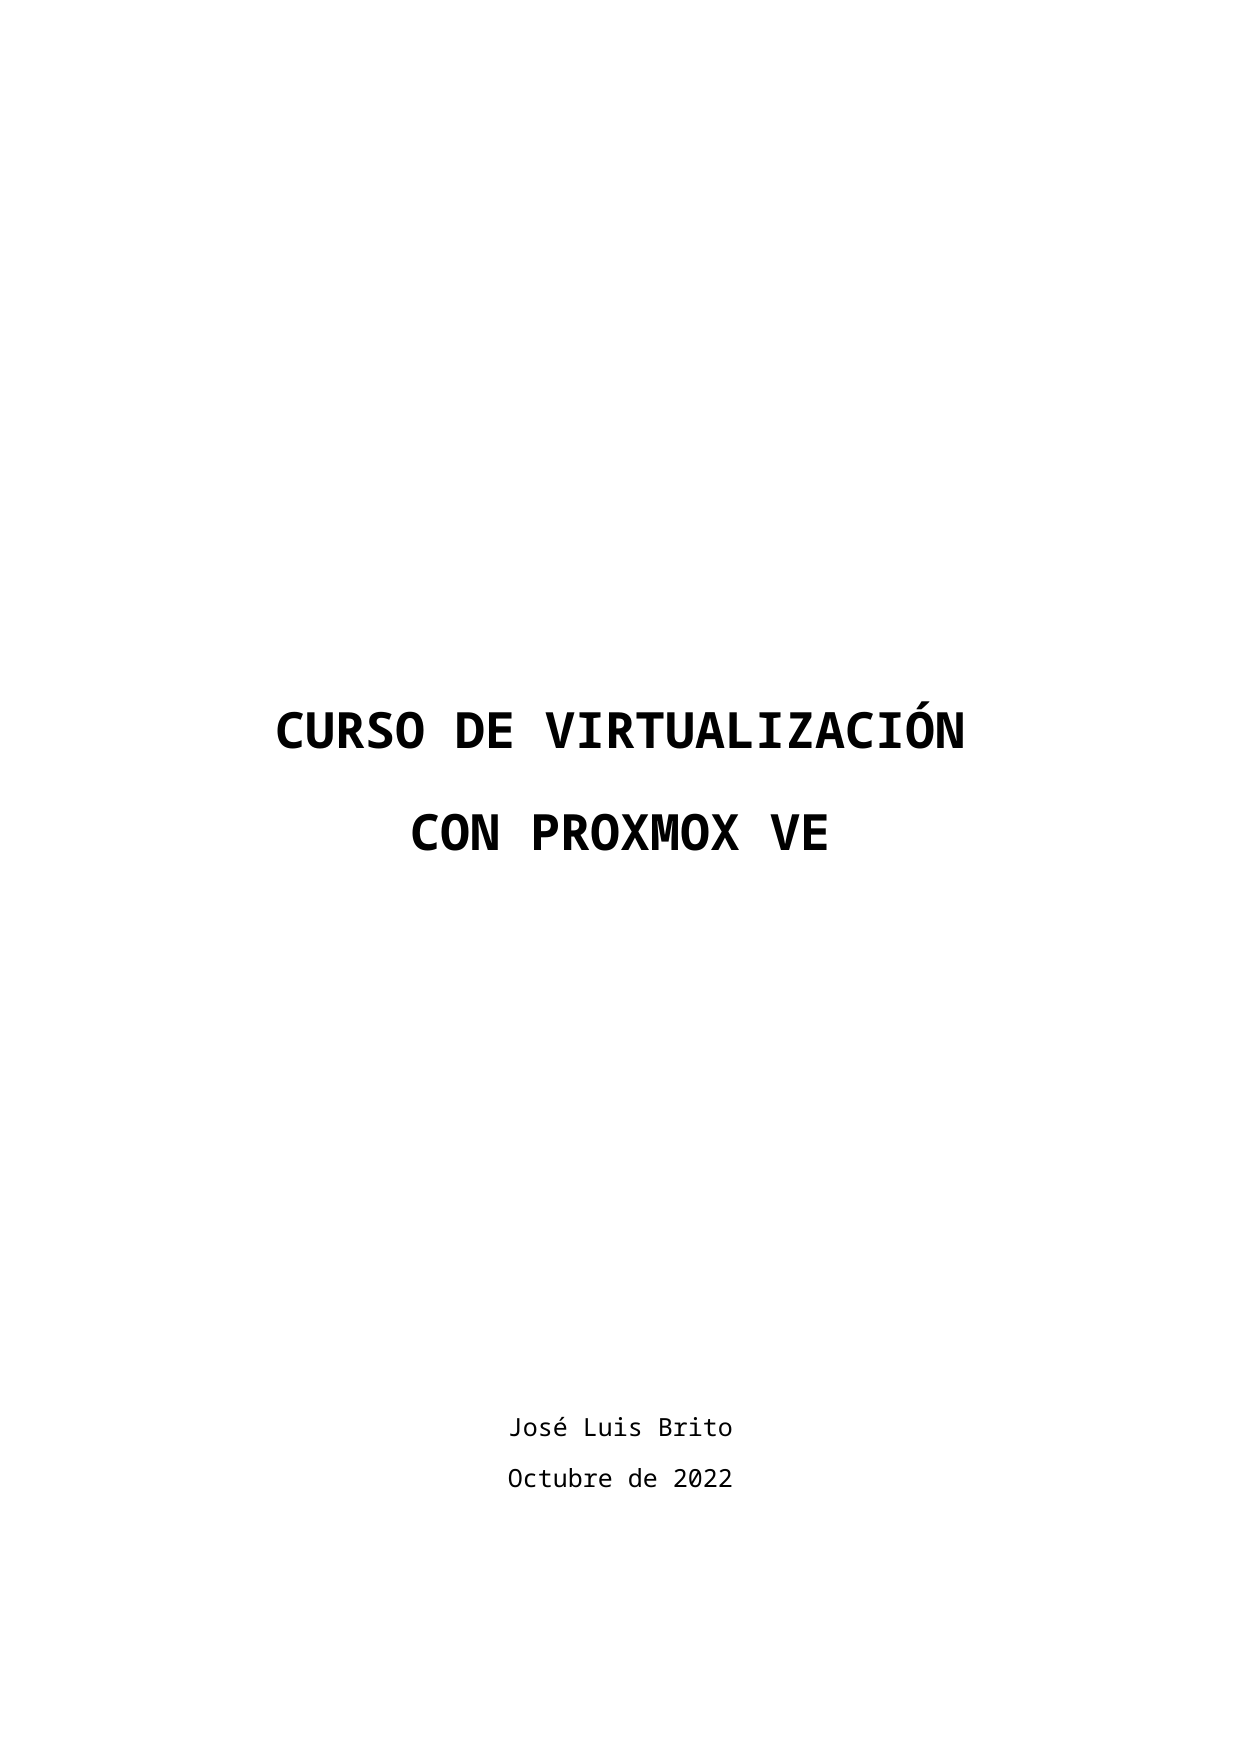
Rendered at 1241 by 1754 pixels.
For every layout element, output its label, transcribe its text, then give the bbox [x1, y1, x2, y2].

text CURSO DE VIRTUALIZACIÓN [118, 695, 1122, 763]
text CON PROXMOX VE [118, 797, 1122, 865]
text Octubre de 2022 [118, 1461, 1122, 1495]
text José Luis Brito [118, 1409, 1122, 1444]
